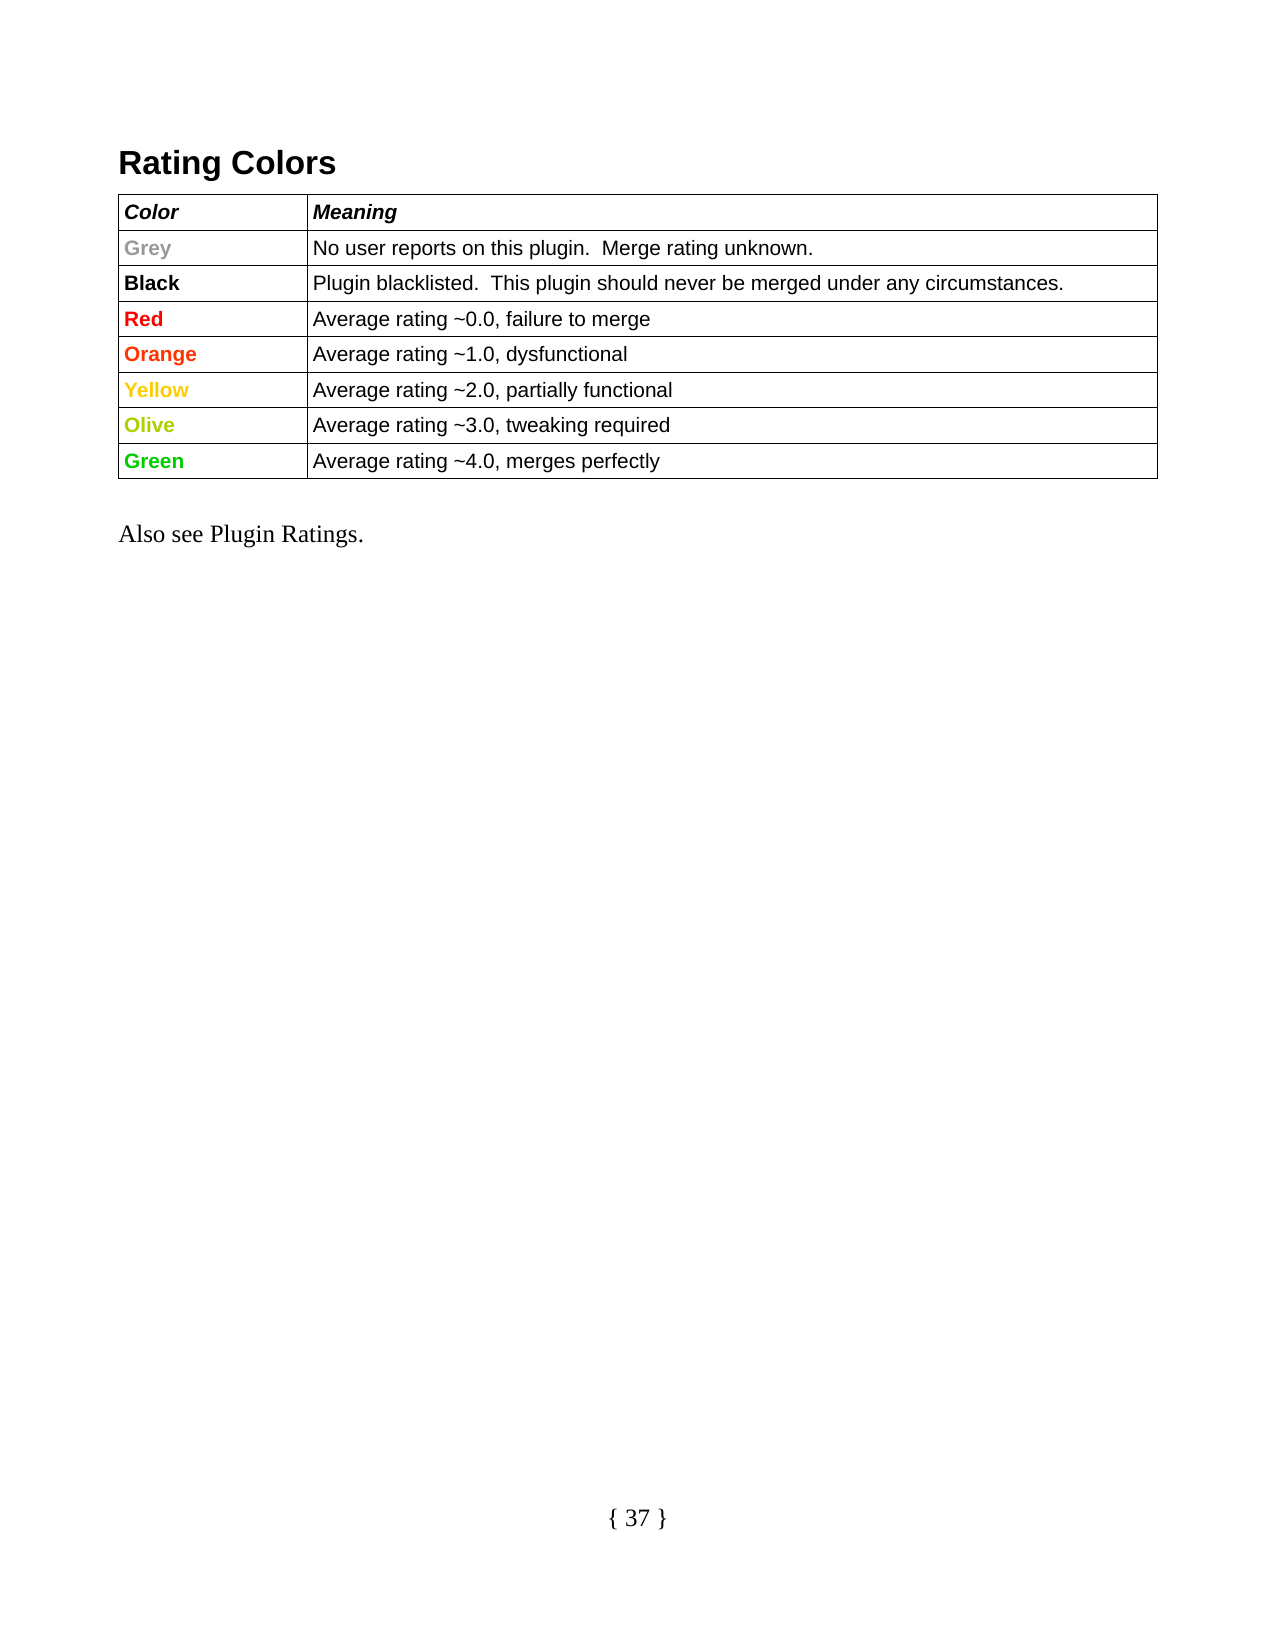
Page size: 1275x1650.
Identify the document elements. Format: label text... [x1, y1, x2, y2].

table_cell Average rating ~1.0, dysfunctional [308, 337, 1157, 372]
table_cell No user reports on this plugin. Merge rating unknown. [308, 231, 1157, 265]
table_cell Green [119, 444, 307, 478]
table_cell Plugin blacklisted. This plugin should never be merged under any circumstances. [308, 266, 1157, 301]
table_cell Average rating ~4.0, merges perfectly [308, 444, 1157, 478]
table_cell Average rating ~3.0, tweaking required [308, 408, 1157, 443]
table_cell Black [119, 266, 307, 301]
table_cell Grey [119, 231, 307, 265]
text Also see Plugin Ratings. [118, 519, 1157, 548]
table_header Meaning [308, 195, 1157, 229]
table_cell Orange [119, 337, 307, 372]
table_cell Average rating ~2.0, partially functional [308, 373, 1157, 407]
table_cell Red [119, 302, 307, 336]
table_header Color [119, 195, 307, 229]
table_cell Average rating ~0.0, failure to merge [308, 302, 1157, 336]
table_cell Yellow [119, 373, 307, 407]
subtitle Rating Colors [118, 143, 1157, 182]
table_cell Olive [119, 408, 307, 443]
